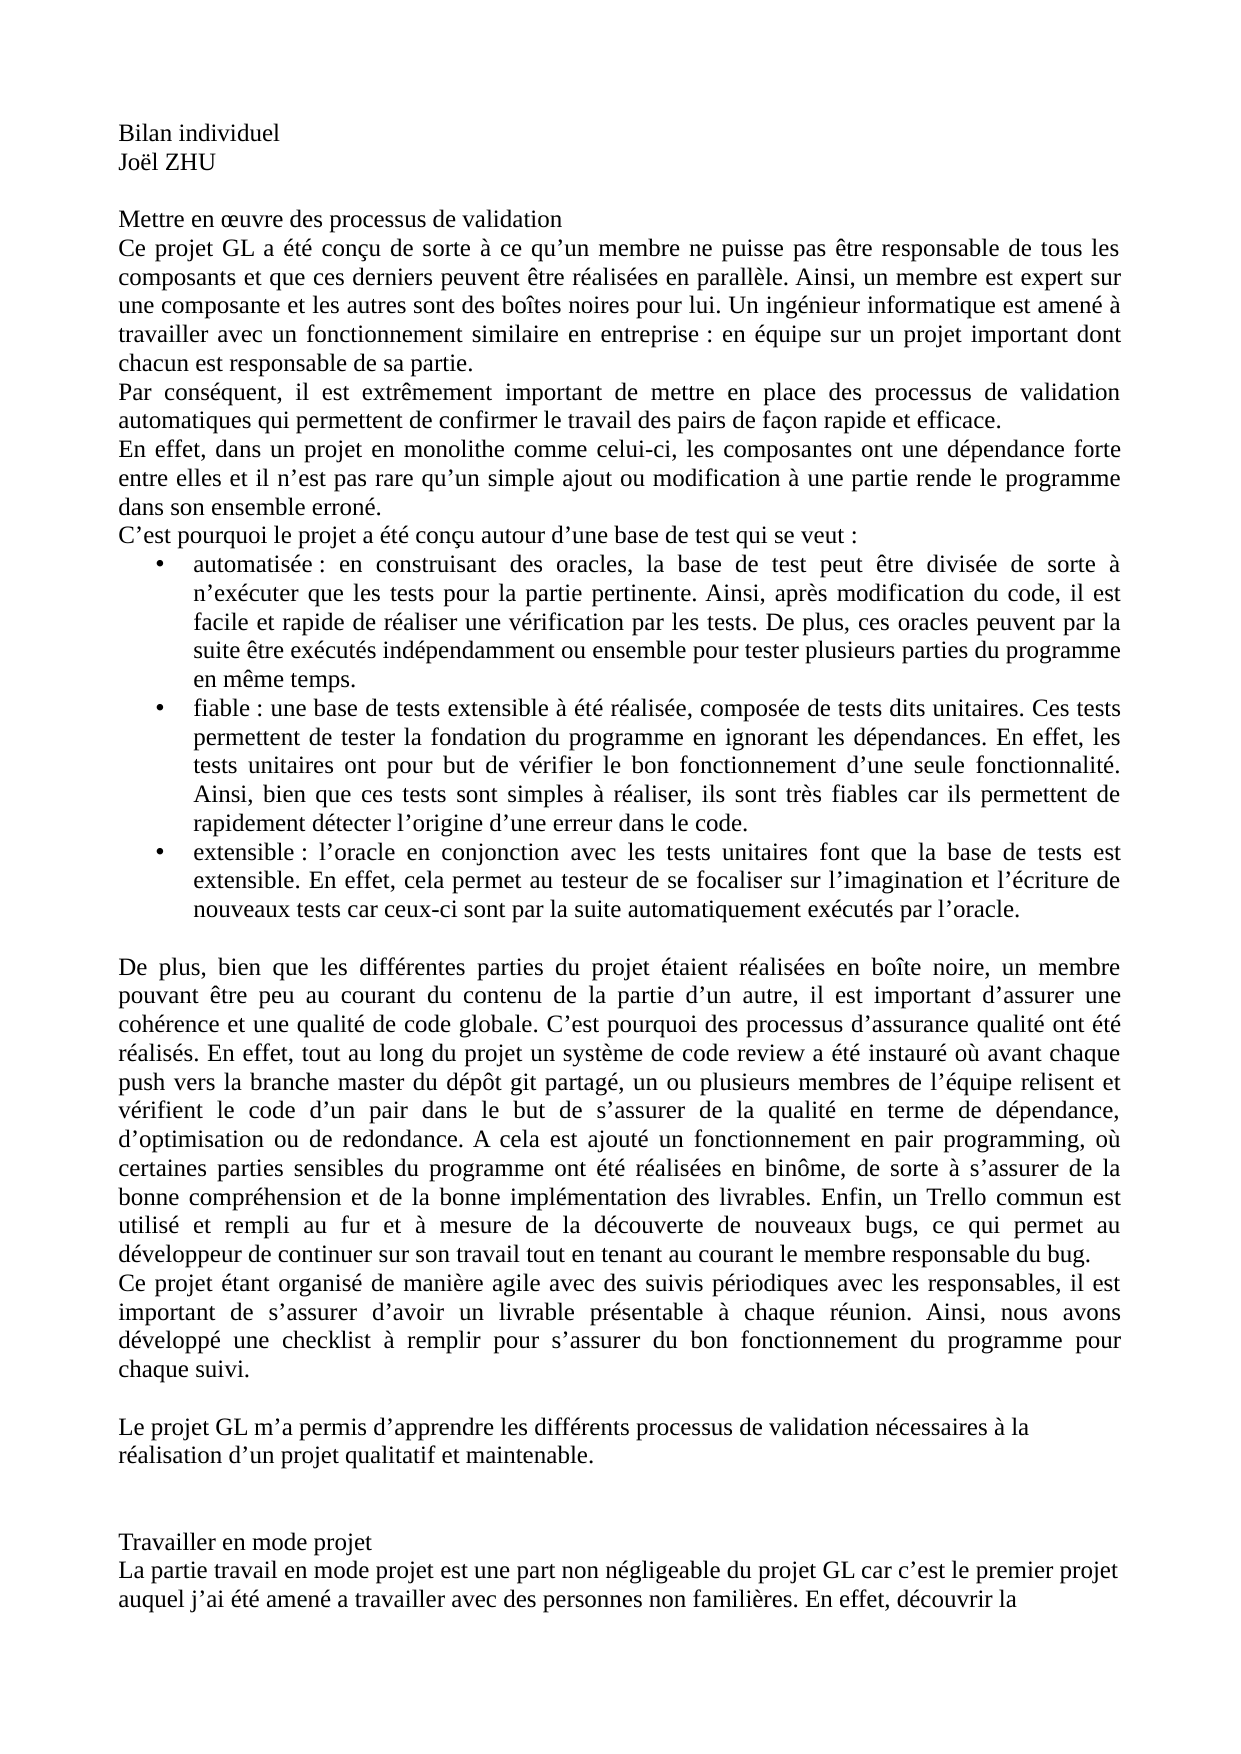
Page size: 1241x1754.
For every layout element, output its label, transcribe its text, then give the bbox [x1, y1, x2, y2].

text De plus, bien que les différentes parties du projet étaient réalisées en boîte noire, un membre pouvant être peu au courant du contenu de la partie d’un autre, il est important d’assurer une cohérence et une qualité de code globale. C’est pourquoi des processus d’assurance qualité ont été réalisés. En effet, tout au long du projet un système de code review a été instauré où avant chaque push vers la branche master du dépôt git partagé, un ou plusieurs membres de l’équipe relisent et vérifient le code d’un pair dans le but de s’assurer de la qualité en terme de dépendance, d’optimisation ou de redondance. A cela est ajouté un fonctionnement en pair programming, où certaines parties sensibles du programme ont été réalisées en binôme, de sorte à s’assurer de la bonne compréhension et de la bonne implémentation des livrables. Enfin, un Trello commun est utilisé et rempli au fur et à mesure de la découverte de nouveaux bugs, ce qui permet au développeur de continuer sur son travail tout en tenant au courant le membre responsable du bug. [118, 952, 1122, 1268]
list automatisée : en construisant des oracles, la base de test peut être divisée de sorte à n’exécuter que les tests pour la partie pertinente. Ainsi, après modification du code, il est facile et rapide de réaliser une vérification par les tests. De plus, ces oracles peuvent par la suite être exécutés indépendamment ou ensemble pour tester plusieurs parties du programme en même temps. [156, 549, 1122, 693]
text Ce projet étant organisé de manière agile avec des suivis périodiques avec les responsables, il est important de s’assurer d’avoir un livrable présentable à chaque réunion. Ainsi, nous avons développé une checklist à remplir pour s’assurer du bon fonctionnement du programme pour chaque suivi. [118, 1268, 1122, 1383]
text Ce projet GL a été conçu de sorte à ce qu’un membre ne puisse pas être responsable de tous les composants et que ces derniers peuvent être réalisées en parallèle. Ainsi, un membre est expert sur une composante et les autres sont des boîtes noires pour lui. Un ingénieur informatique est amené à travailler avec un fonctionnement similaire en entreprise : en équipe sur un projet important dont chacun est responsable de sa partie. [118, 233, 1122, 377]
text Travailler en mode projet [118, 1527, 1122, 1556]
text Par conséquent, il est extrêmement important de mettre en place des processus de validation automatiques qui permettent de confirmer le travail des pairs de façon rapide et efficace. [118, 377, 1122, 434]
text Bilan individuel [118, 118, 1122, 147]
text En effet, dans un projet en monolithe comme celui-ci, les composantes ont une dépendance forte entre elles et il n’est pas rare qu’un simple ajout ou modification à une partie rende le programme dans son ensemble erroné. [118, 434, 1122, 521]
text C’est pourquoi le projet a été conçu autour d’une base de test qui se veut : [118, 521, 1122, 549]
text Joël ZHU [118, 147, 1122, 176]
list fiable : une base de tests extensible à été réalisée, composée de tests dits unitaires. Ces tests permettent de tester la fondation du programme en ignorant les dépendances. En effet, les tests unitaires ont pour but de vérifier le bon fonctionnement d’une seule fonctionnalité. Ainsi, bien que ces tests sont simples à réaliser, ils sont très fiables car ils permettent de rapidement détecter l’origine d’une erreur dans le code. [156, 693, 1122, 837]
text Mettre en œuvre des processus de validation [118, 204, 1122, 233]
text Le projet GL m’a permis d’apprendre les différents processus de validation nécessaires à la réalisation d’un projet qualitatif et maintenable. [118, 1412, 1122, 1469]
list extensible : l’oracle en conjonction avec les tests unitaires font que la base de tests est extensible. En effet, cela permet au testeur de se focaliser sur l’imagination et l’écriture de nouveaux tests car ceux-ci sont par la suite automatiquement exécutés par l’oracle. [156, 837, 1122, 923]
text La partie travail en mode projet est une part non négligeable du projet GL car c’est le premier projet auquel j’ai été amené a travailler avec des personnes non familières. En effet, découvrir la [118, 1556, 1122, 1613]
